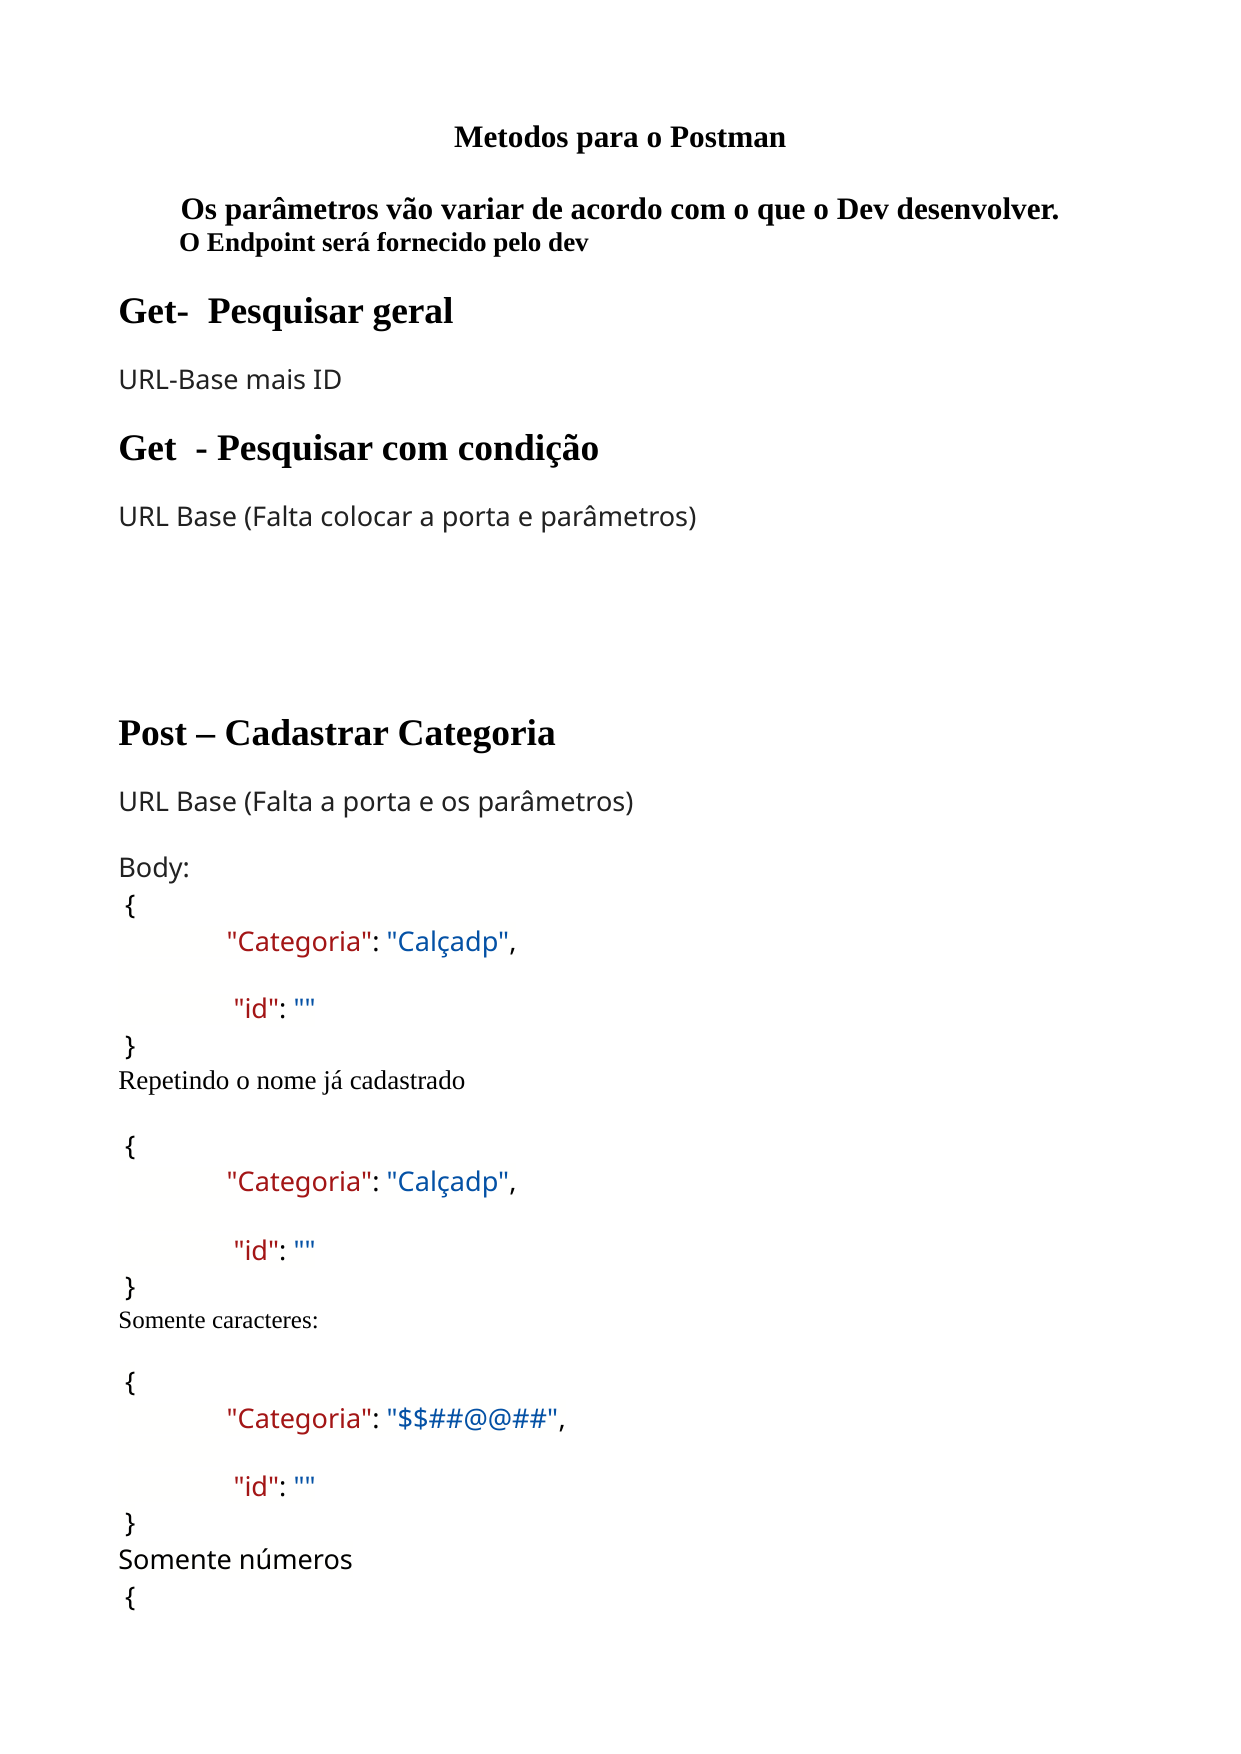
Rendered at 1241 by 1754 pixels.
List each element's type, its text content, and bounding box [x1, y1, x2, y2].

text URL Base (Falta colocar a porta e parâmetros) [118, 498, 1122, 534]
text { [118, 885, 1122, 922]
text Repetindo o nome já cadastrado [118, 1064, 1122, 1095]
text "id": "" [118, 1467, 1122, 1504]
text } [118, 1268, 1122, 1305]
text URL Base (Falta a porta e os parâmetros) [118, 783, 1122, 819]
text "Categoria": "Calçadp", [118, 1163, 1122, 1200]
text Body: [118, 848, 1122, 885]
text } [118, 1027, 1122, 1064]
text { [118, 1578, 1122, 1614]
text Post – Cadastrar Categoria [118, 711, 1122, 754]
text Somente caracteres: [118, 1305, 1122, 1333]
text { [118, 1362, 1122, 1399]
text } [118, 1504, 1122, 1541]
text O Endpoint será fornecido pelo dev [118, 226, 1122, 257]
text "id": "" [118, 1231, 1122, 1268]
text Get- Pesquisar geral [118, 288, 1122, 331]
text URL-Base mais ID [118, 360, 1122, 397]
text Get - Pesquisar com condição [118, 426, 1122, 469]
text { [118, 1126, 1122, 1163]
text Os parâmetros vão variar de acordo com o que o Dev desenvolver. [118, 190, 1122, 226]
text "Categoria": "Calçadp", [118, 922, 1122, 959]
text "Categoria": "$$##@@##", [118, 1399, 1122, 1436]
text "id": "" [118, 990, 1122, 1027]
text Somente números [118, 1541, 1122, 1578]
text Metodos para o Postman [118, 118, 1122, 154]
